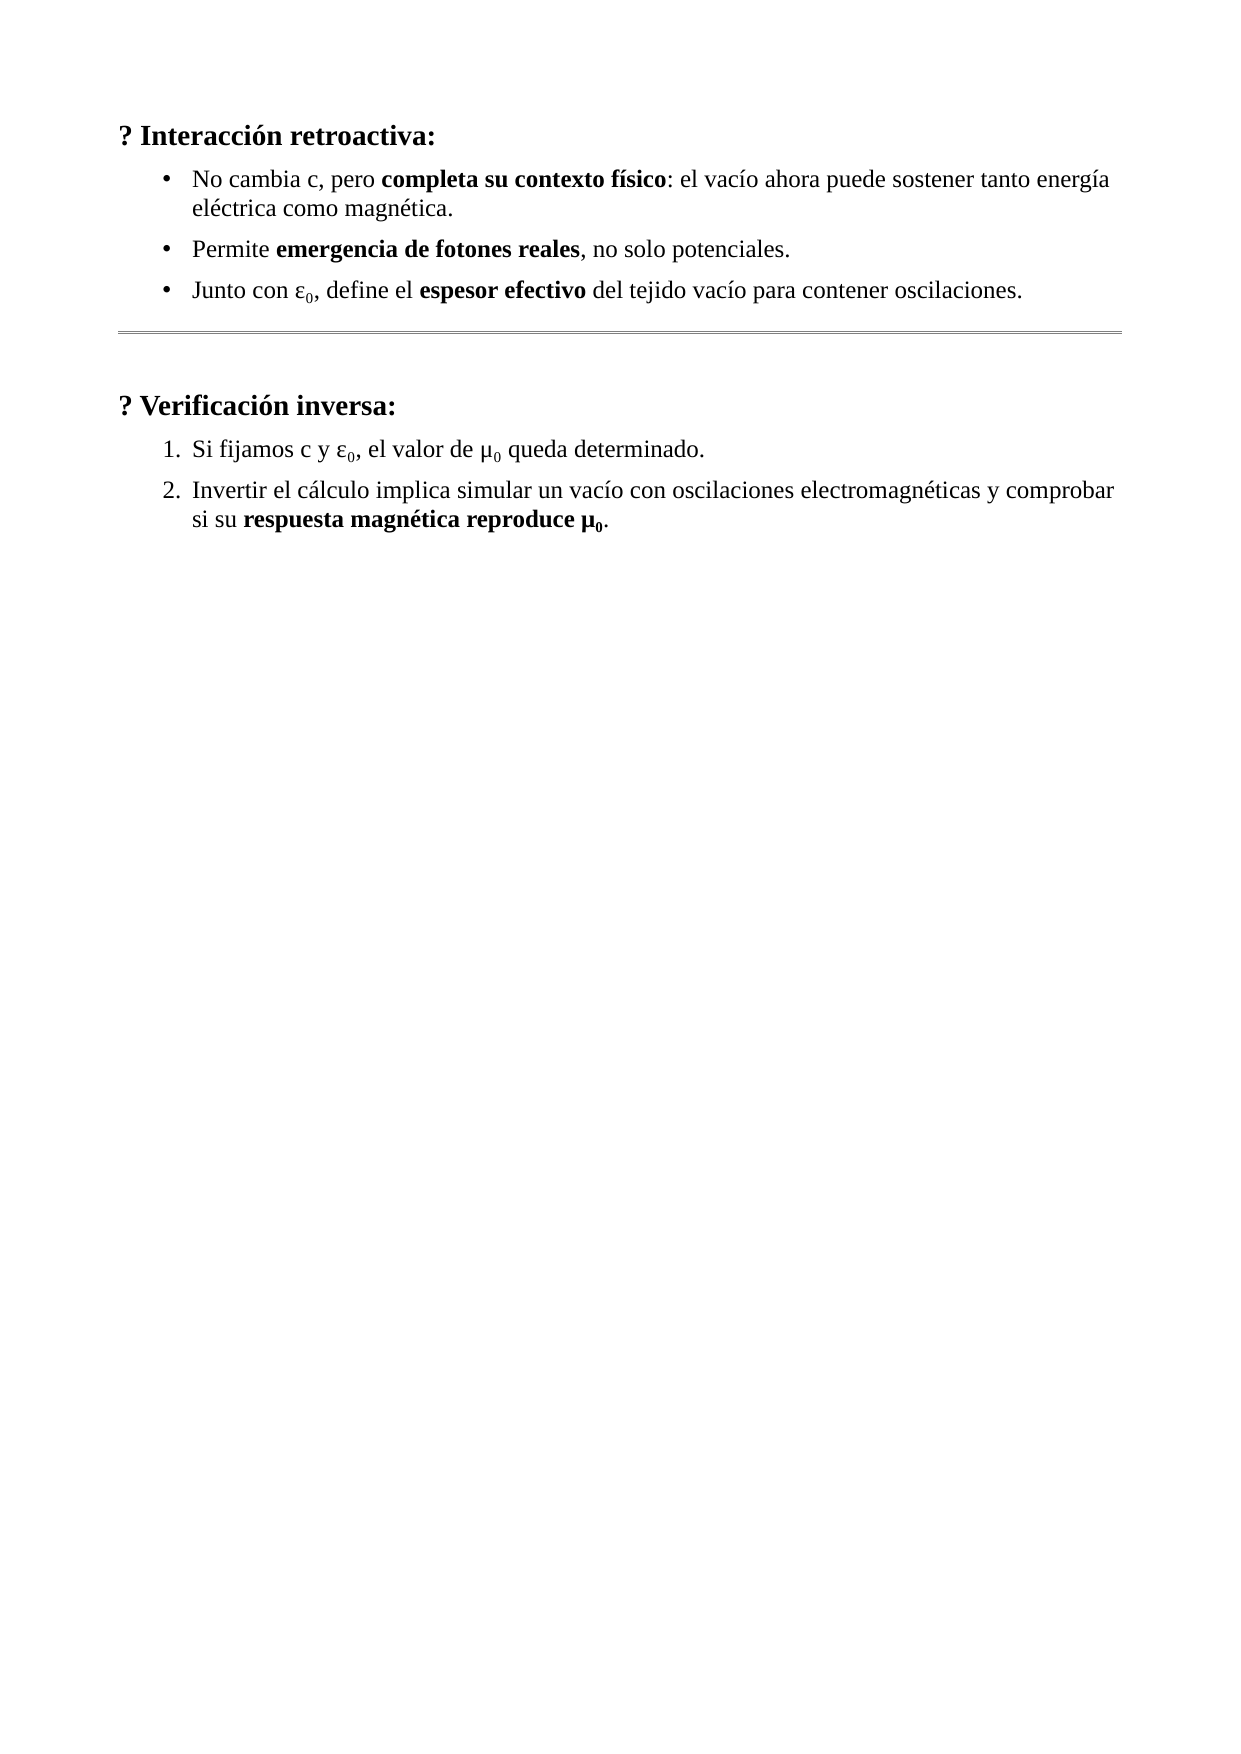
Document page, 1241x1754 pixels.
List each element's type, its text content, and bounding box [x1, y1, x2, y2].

list Invertir el cálculo implica simular un vacío con oscilaciones electromagnéticas y comprobar si su respuesta magnética reproduce μ₀. [162, 475, 1122, 533]
subtitle ? Verificación inversa: [118, 388, 1122, 421]
list Junto con ε₀, define el espesor efectivo del tejido vacío para contener oscilaciones. [162, 275, 1122, 304]
list No cambia c, pero completa su contexto físico: el vacío ahora puede sostener tanto energía eléctrica como magnética. [162, 164, 1122, 222]
subtitle ? Interacción retroactiva: [118, 118, 1122, 152]
list Permite emergencia de fotones reales, no solo potenciales. [162, 234, 1122, 263]
list Si fijamos c y ε₀, el valor de μ₀ queda determinado. [162, 434, 1122, 463]
